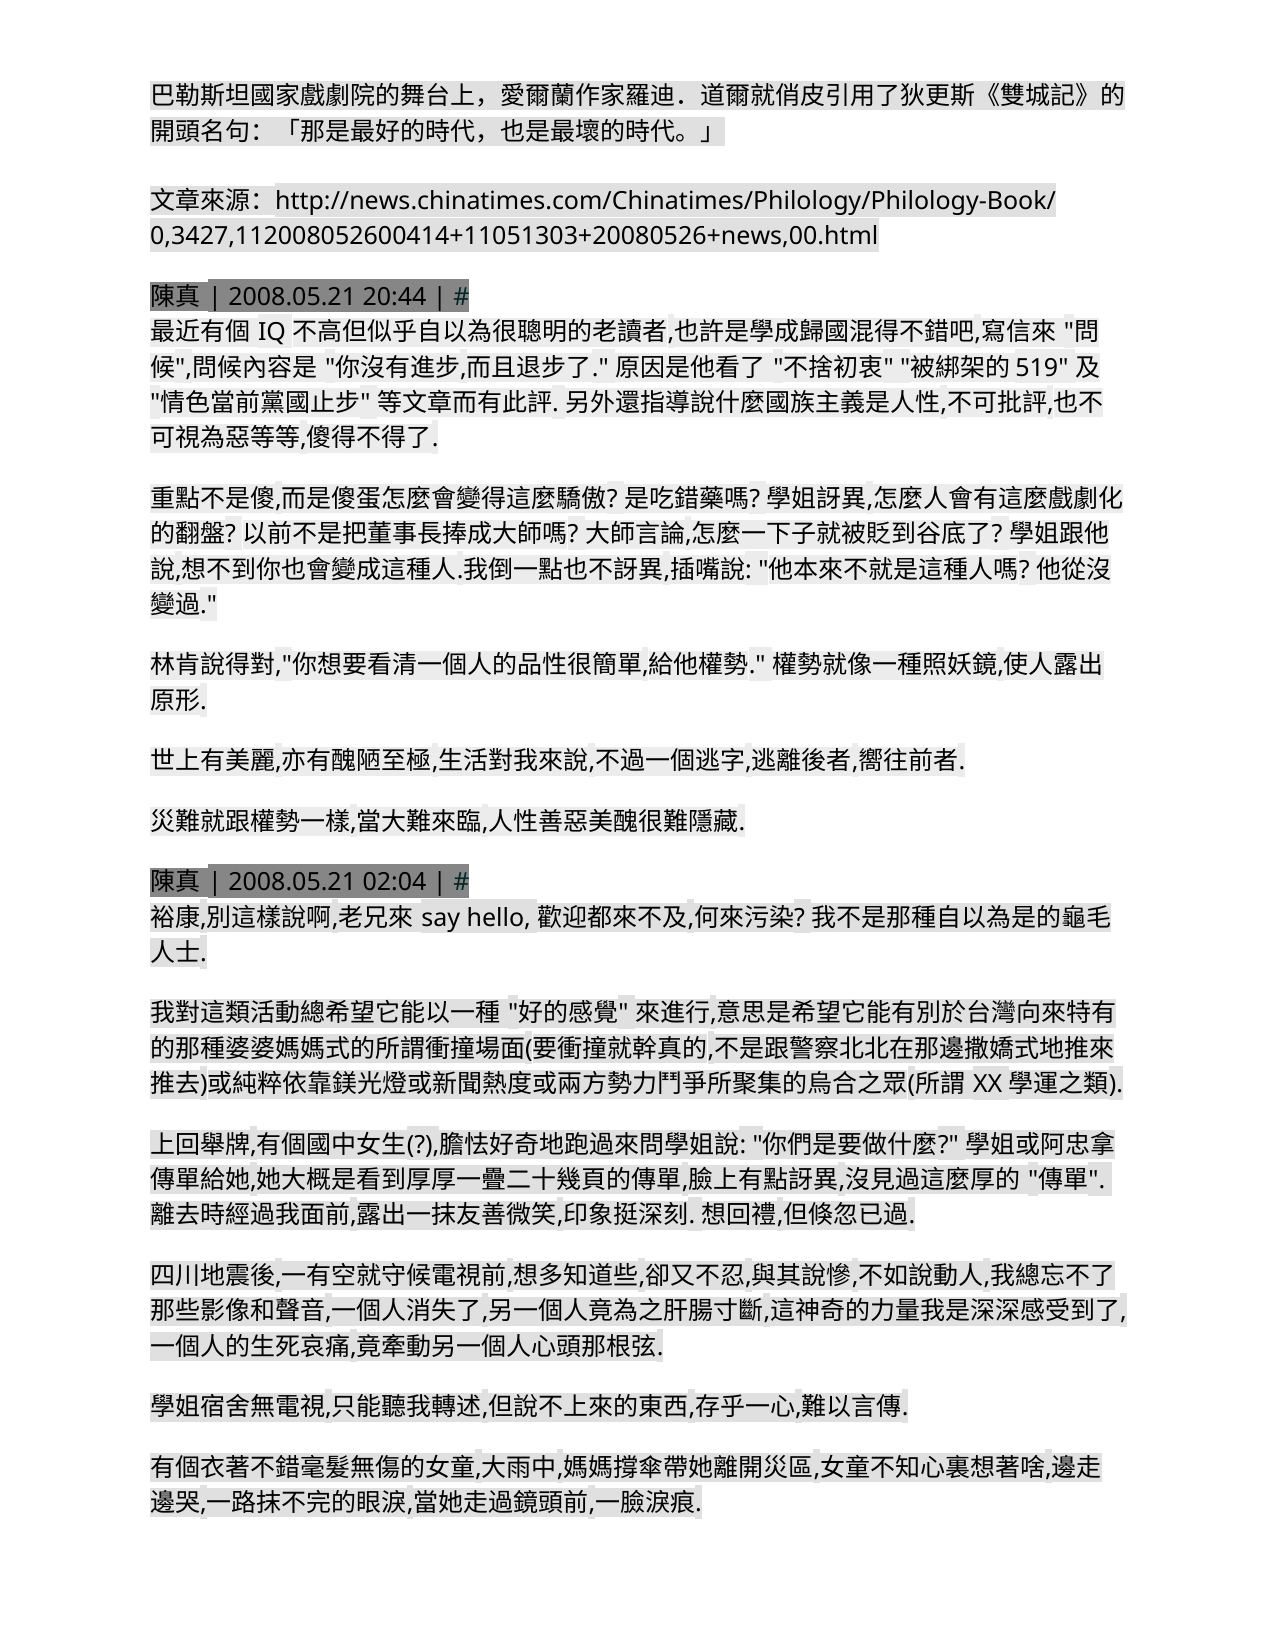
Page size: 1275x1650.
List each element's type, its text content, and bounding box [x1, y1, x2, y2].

text 四川地震後,一有空就守候電視前,想多知道些,卻又不忍,與其說慘,不如說動人,我總忘不了那些影像和聲音,一個人消失了,另一個人竟為之肝腸寸斷,這神奇的力量我是深深感受到了,一個人的生死哀痛,竟牽動另一個人心頭那根弦. [150, 1256, 1125, 1362]
text 最近有個 IQ 不高但似乎自以為很聰明的老讀者,也許是學成歸國混得不錯吧,寫信來 "問候",問候內容是 "你沒有進步,而且退步了." 原因是他看了 "不捨初衷" "被綁架的519" 及 "情色當前黨國止步" 等文章而有此評. 另外還指導說什麼國族主義是人性,不可批評,也不可視為惡等等,傻得不得了. [150, 312, 1125, 454]
text 重點不是傻,而是傻蛋怎麼會變得這麼驕傲? 是吃錯藥嗎? 學姐訝異,怎麼人會有這麼戲劇化的翻盤? 以前不是把董事長捧成大師嗎? 大師言論,怎麼一下子就被貶到谷底了? 學姐跟他說,想不到你也會變成這種人.我倒一點也不訝異,插嘴說: "他本來不就是這種人嗎? 他從沒變過." [150, 479, 1125, 621]
text 巴勒斯坦國家戲劇院的舞台上，愛爾蘭作家羅迪．道爾就俏皮引用了狄更斯《雙城記》的開頭名句：「那是最好的時代，也是最壞的時代。」 文章來源：http://news.chinatimes.com/Chinatimes/Philology/Philology-Book/0,3427,112008052600414+11051303+20080526+news,00.html [150, 75, 1125, 252]
text 上回舉牌,有個國中女生(?),膽怯好奇地跑過來問學姐說: "你們是要做什麼?" 學姐或阿忠拿傳單給她,她大概是看到厚厚一疊二十幾頁的傳單,臉上有點訝異,沒見過這麼厚的 "傳單". 離去時經過我面前,露出一抹友善微笑,印象挺深刻. 想回禮,但倏忽已過. [150, 1125, 1125, 1231]
text 學姐宿舍無電視,只能聽我轉述,但說不上來的東西,存乎一心,難以言傳. [150, 1387, 1125, 1423]
text 陳真 | 2008.05.21 20:44 | # [150, 277, 1125, 312]
text 裕康,別這樣說啊,老兄來 say hello, 歡迎都來不及,何來污染? 我不是那種自以為是的龜毛人士. [150, 898, 1125, 969]
text 我對這類活動總希望它能以一種 "好的感覺" 來進行,意思是希望它能有別於台灣向來特有的那種婆婆媽媽式的所謂衝撞場面(要衝撞就幹真的,不是跟警察北北在那邊撒嬌式地推來推去)或純粹依靠鎂光燈或新聞熱度或兩方勢力鬥爭所聚集的烏合之眾(所謂 XX 學運之類). [150, 994, 1125, 1100]
text 有個衣著不錯毫髮無傷的女童,大雨中,媽媽撐傘帶她離開災區,女童不知心裏想著啥,邊走邊哭,一路抹不完的眼淚,當她走過鏡頭前,一臉淚痕. [150, 1448, 1125, 1519]
text 林肯說得對,"你想要看清一個人的品性很簡單,給他權勢." 權勢就像一種照妖鏡,使人露出原形. [150, 646, 1125, 717]
text 陳真 | 2008.05.21 02:04 | # [150, 862, 1125, 898]
text 世上有美麗,亦有醜陋至極,生活對我來說,不過一個逃字,逃離後者,嚮往前者. [150, 742, 1125, 777]
text 災難就跟權勢一樣,當大難來臨,人性善惡美醜很難隱藏. [150, 802, 1125, 837]
